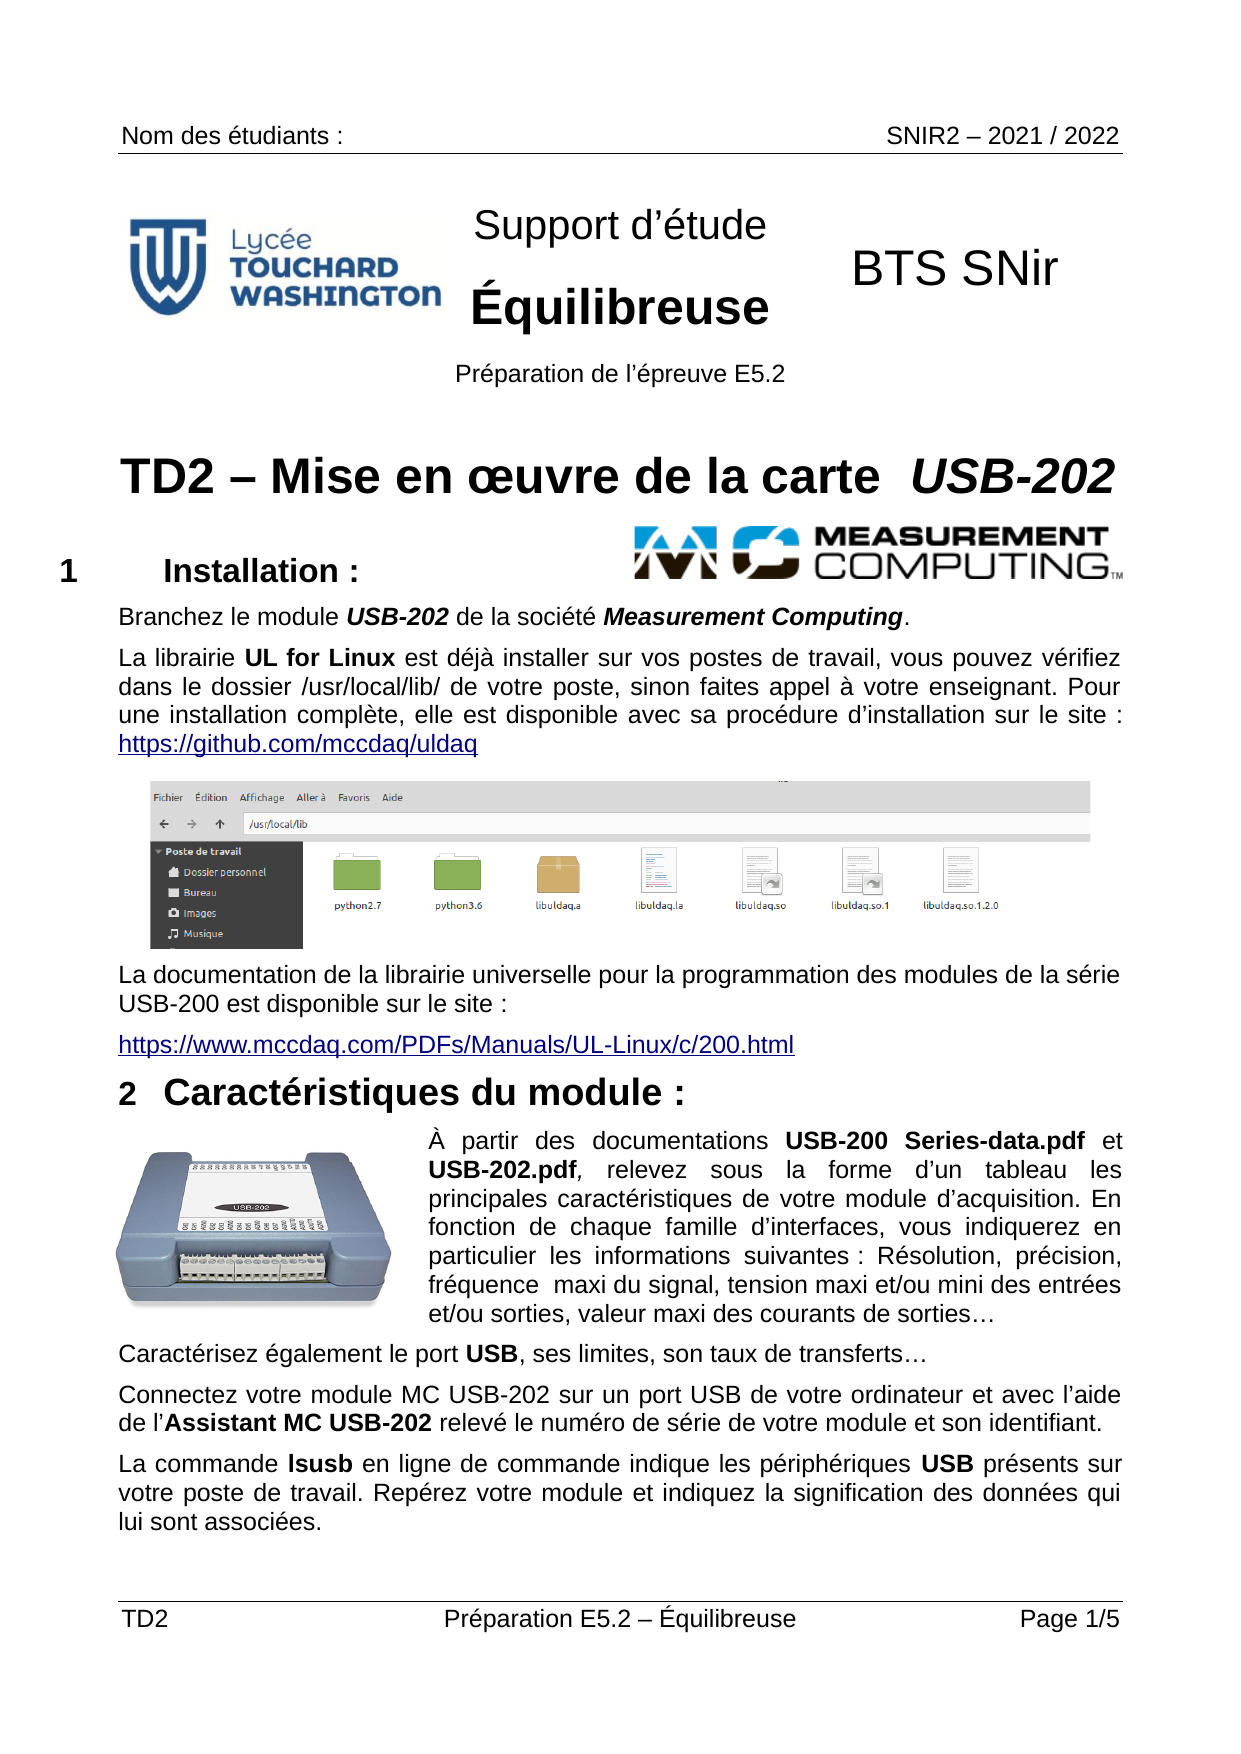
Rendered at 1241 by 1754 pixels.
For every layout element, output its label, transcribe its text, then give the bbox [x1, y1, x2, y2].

text Caractérisez également le port USB, ses limites, son taux de transferts… [118, 1339, 1123, 1368]
text https://www.mccdaq.com/PDFs/Manuals/UL-Linux/c/200.html [118, 1029, 1123, 1058]
table_header [118, 182, 453, 353]
title TD2 – Mise en œuvre de la carte USB-202 [118, 447, 1123, 504]
table_header Support d’étude Équilibreuse [453, 182, 788, 353]
picture [634, 526, 1123, 579]
text La documentation de la librairie universelle pour la programmation des modules de la série USB-200 est disponible sur le site : [118, 770, 1123, 1018]
subtitle Installation : [59, 552, 1123, 590]
table_header BTS SNir [788, 182, 1122, 353]
text À partir des documentations USB-200 Series-data.pdf et USB-202.pdf, relevez sous la forme d’un tableau les principales caractéristiques de votre module d’acquisition. En fonction de chaque famille d’interfaces, vous indiquerez en particulier les informations suivantes : Résolution, précision, fréquence maxi du signal, tension maxi et/ou mini des entrées et/ou sorties, valeur maxi des courants de sorties… [118, 1126, 1123, 1327]
picture [124, 212, 448, 319]
text La librairie UL for Linux est déjà installer sur vos postes de travail, vous pouvez vérifiez dans le dossier /usr/local/lib/ de votre poste, sinon faites appel à votre enseignant. Pour une installation complète, elle est disponible avec sa procédure d’installation sur le site : https://github.com/mccdaq/uldaq [118, 643, 1123, 758]
text La commande lsusb en ligne de commande indique les périphériques USB présents sur votre poste de travail. Repérez votre module et indiquez la signification des données qui lui sont associées. [118, 1449, 1123, 1535]
table_cell Préparation de l’épreuve E5.2 [118, 353, 1122, 393]
subtitle Caractéristiques du module : [118, 1070, 1123, 1114]
picture [107, 1133, 399, 1314]
picture [150, 781, 1091, 949]
text Branchez le module USB-202 de la société Measurement Computing. [118, 602, 1123, 631]
text Connectez votre module MC USB-202 sur un port USB de votre ordinateur et avec l’aide de l’Assistant MC USB-202 relevé le numéro de série de votre module et son identifiant. [118, 1380, 1123, 1437]
